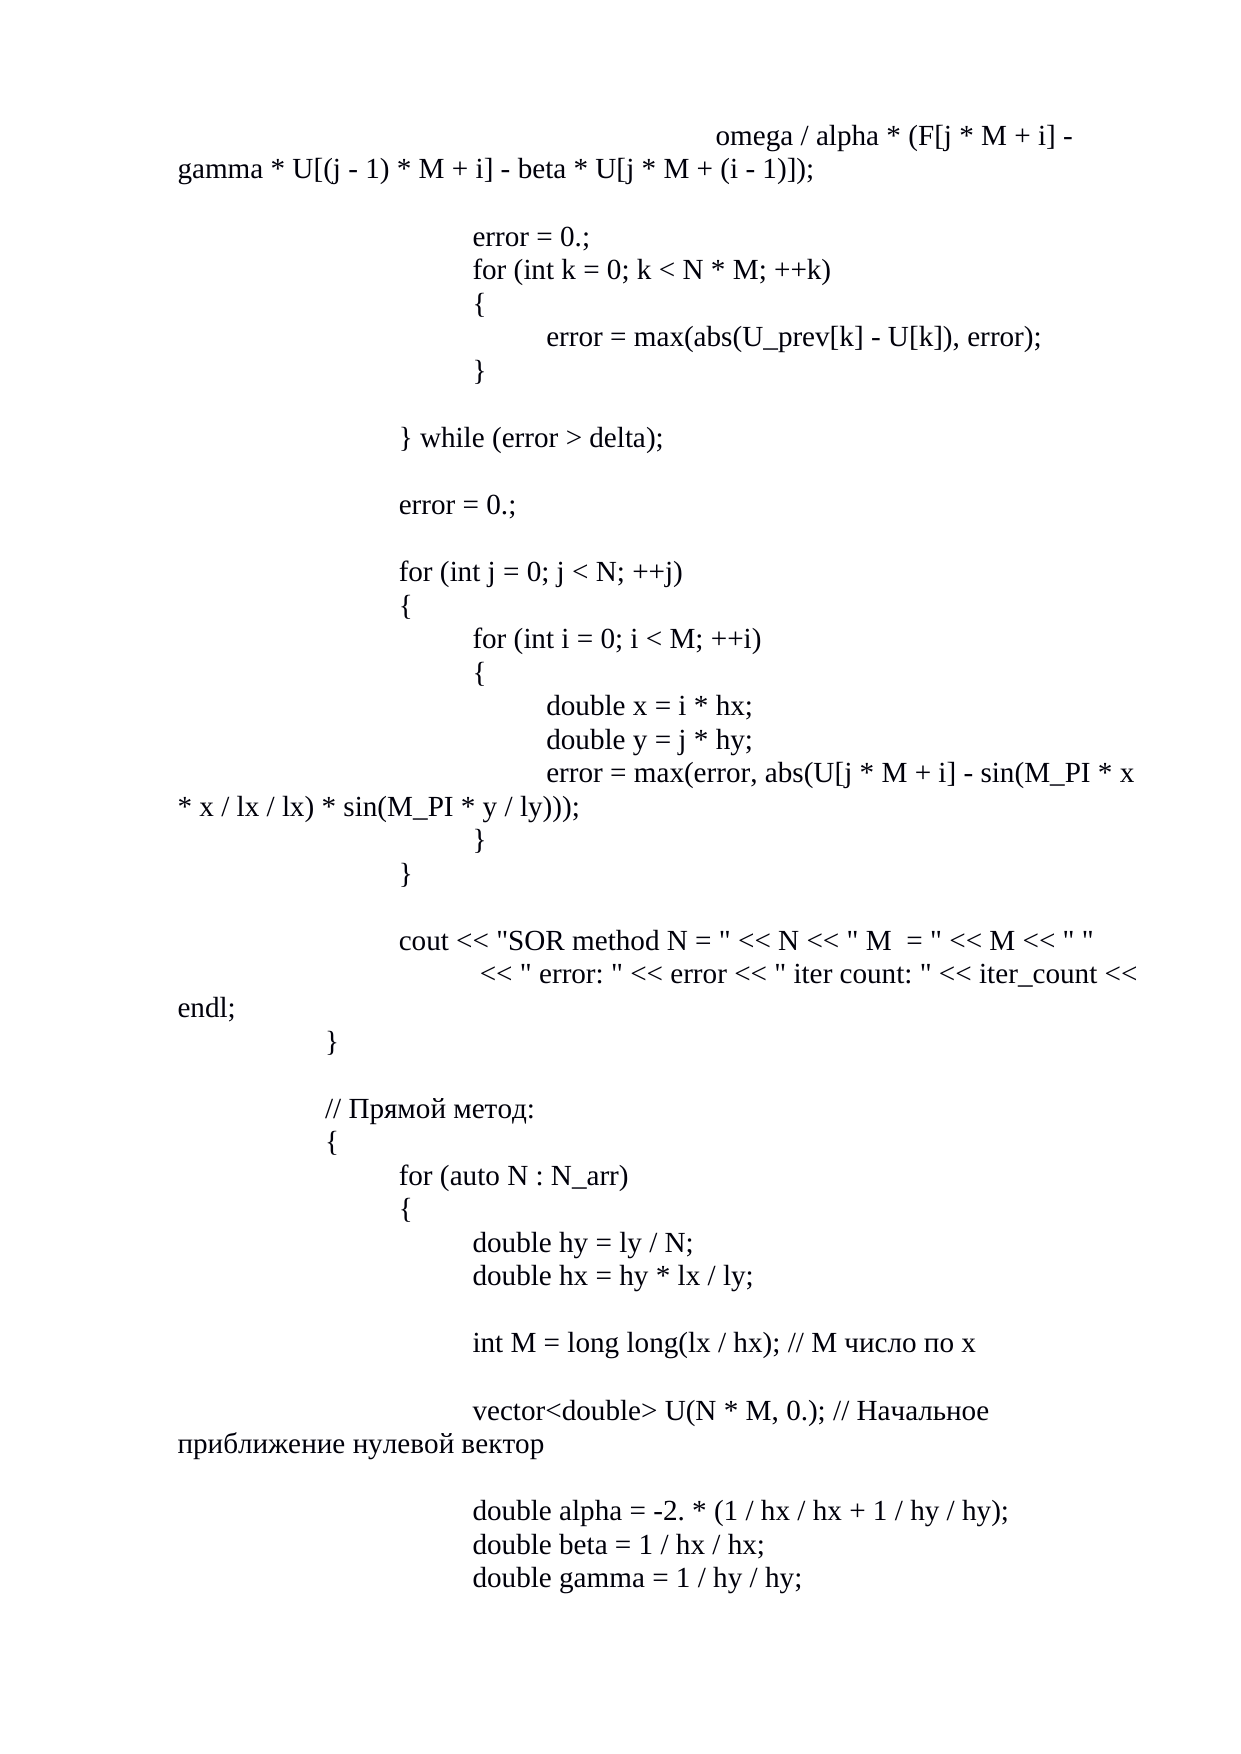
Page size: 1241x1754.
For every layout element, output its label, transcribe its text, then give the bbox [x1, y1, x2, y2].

text double x = i * hx; [177, 688, 1152, 722]
text } [177, 1024, 1152, 1057]
text cout << "SOR method N = " << N << " M = " << M << " " [177, 923, 1152, 957]
text for (int j = 0; j < N; ++j) [177, 554, 1152, 588]
text } [177, 353, 1152, 386]
text double hx = hy * lx / ly; [177, 1258, 1152, 1292]
text // Прямой метод: [177, 1091, 1152, 1124]
text double alpha = -2. * (1 / hx / hx + 1 / hy / hy); [177, 1493, 1152, 1527]
text error = 0.; [177, 219, 1152, 252]
text double y = j * hy; [177, 722, 1152, 755]
text { [177, 655, 1152, 688]
text } [177, 856, 1152, 889]
text omega / alpha * (F[j * M + i] - gamma * U[(j - 1) * M + i] - beta * U[j * M + (i - 1)]); [177, 118, 1152, 185]
text error = max(abs(U_prev[k] - U[k]), error); [177, 319, 1152, 353]
text { [177, 588, 1152, 621]
text double beta = 1 / hx / hx; [177, 1527, 1152, 1560]
text int M = long long(lx / hx); // M число по x [177, 1326, 1152, 1359]
text error = max(error, abs(U[j * M + i] - sin(M_PI * x * x / lx / lx) * sin(M_PI * y / ly))); [177, 755, 1152, 822]
text for (auto N : N_arr) [177, 1158, 1152, 1191]
text vector<double> U(N * M, 0.); // Начальное приближение нулевой вектор [177, 1393, 1152, 1460]
text double gamma = 1 / hy / hy; [177, 1560, 1152, 1594]
text { [177, 1191, 1152, 1225]
text { [177, 1124, 1152, 1158]
text double hy = ly / N; [177, 1225, 1152, 1258]
text error = 0.; [177, 487, 1152, 521]
text { [177, 286, 1152, 319]
text } while (error > delta); [177, 420, 1152, 453]
text } [177, 822, 1152, 856]
text << " error: " << error << " iter count: " << iter_count << endl; [177, 957, 1152, 1024]
text for (int i = 0; i < M; ++i) [177, 621, 1152, 655]
text for (int k = 0; k < N * M; ++k) [177, 252, 1152, 286]
